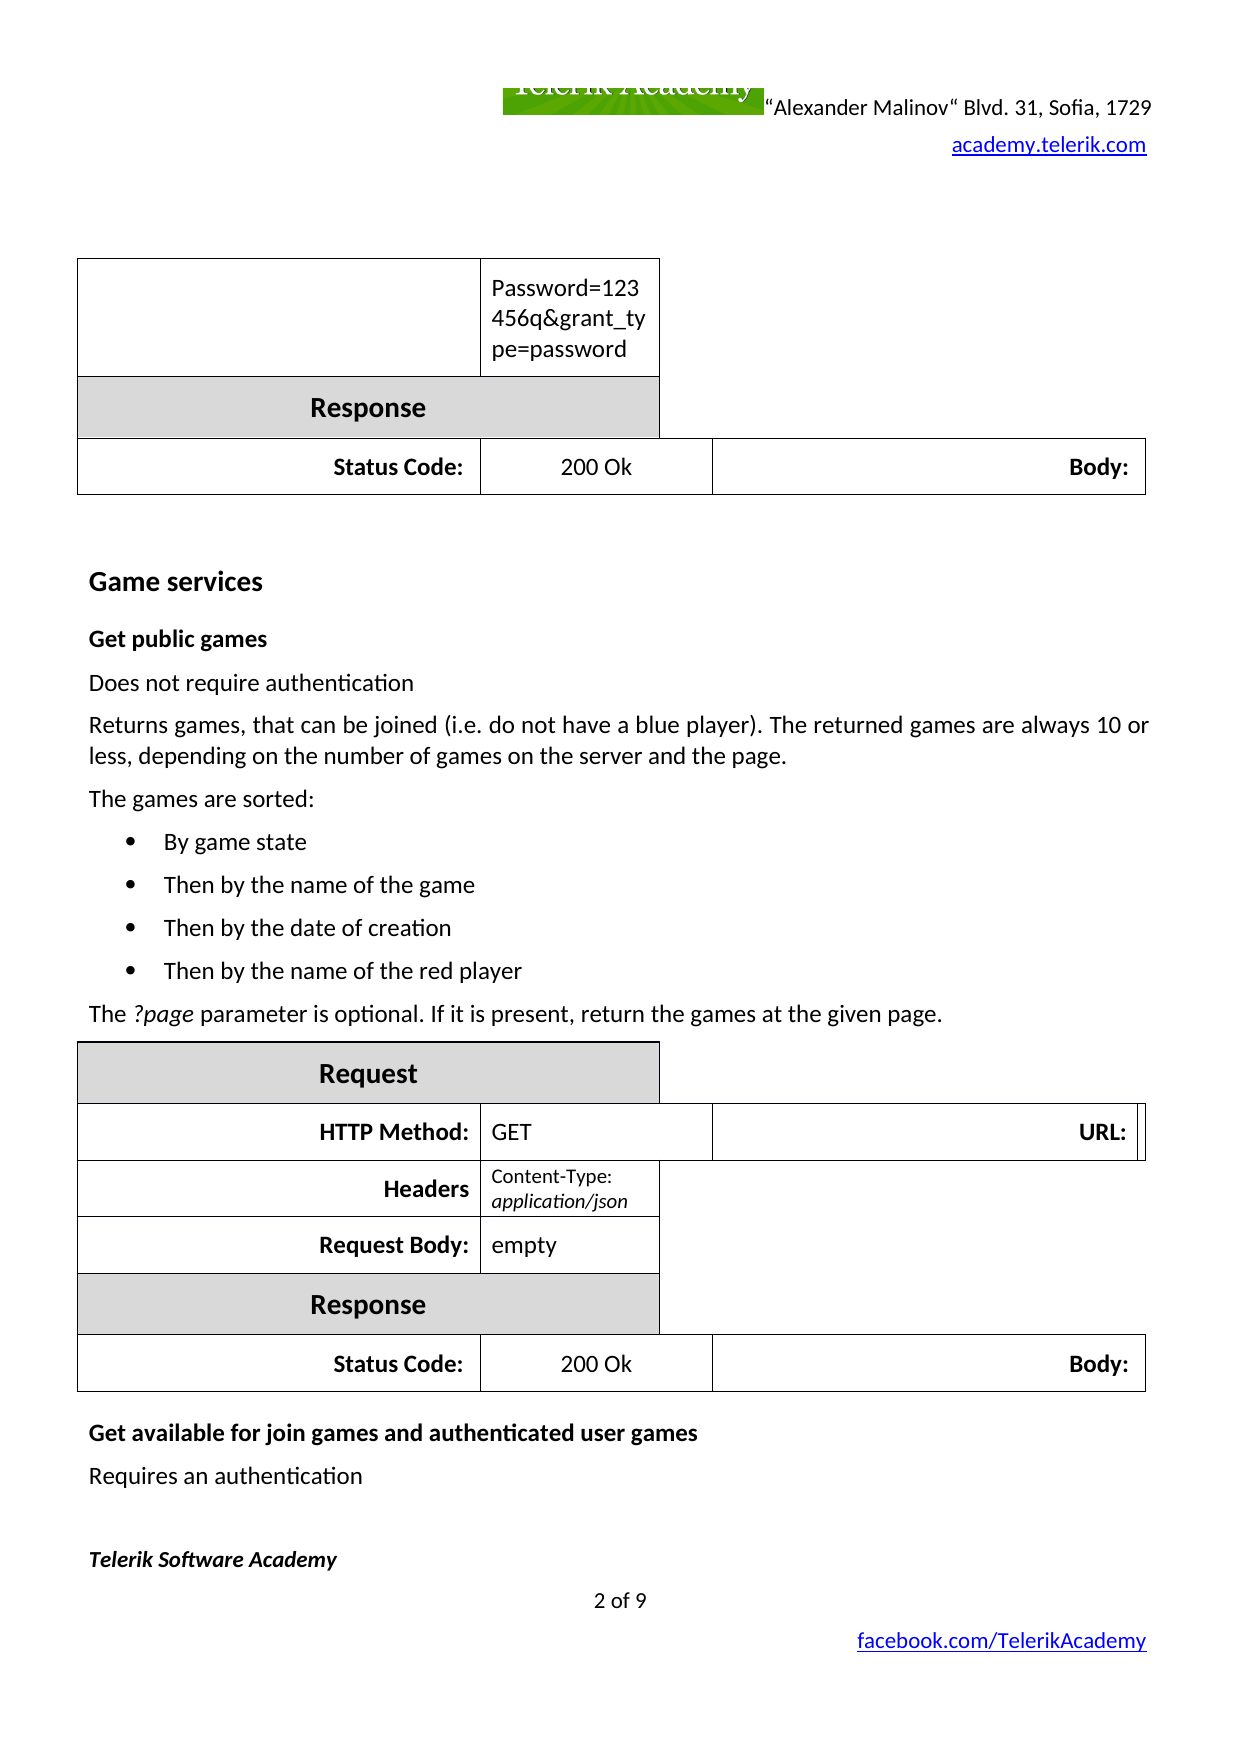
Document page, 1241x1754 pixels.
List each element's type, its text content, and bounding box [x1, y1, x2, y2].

table_cell Status Code: [78, 439, 480, 494]
picture [502, 88, 764, 115]
table_cell HTTP Method: [78, 1104, 480, 1159]
table_cell Response [78, 377, 659, 437]
table_cell Content-Type: application/json [481, 1161, 659, 1216]
list Then by the date of creation [126, 912, 1152, 943]
table_header Request [78, 1043, 659, 1103]
subtitle Game services [89, 563, 1152, 599]
table_cell Status Code: [78, 1335, 480, 1391]
table_cell empty [481, 1217, 659, 1273]
text The games are sorted: [89, 783, 1152, 814]
table_cell Password=123456q&grant_type=password [481, 259, 659, 376]
text The ?page parameter is optional. If it is present, return the games at the given page. [89, 998, 1152, 1029]
table_cell Response [78, 1274, 659, 1334]
table_cell 200 Ok [481, 1335, 712, 1391]
table_cell Request Body: [78, 1217, 480, 1273]
subtitle Get available for join games and authenticated user games [89, 1417, 1152, 1447]
text Requires an authentication [89, 1460, 1152, 1491]
text Does not require authentication [89, 667, 1152, 697]
table_cell Body: [713, 439, 1145, 494]
list Then by the name of the red player [126, 955, 1152, 986]
table_cell URL: [713, 1104, 1137, 1159]
table_cell GET [481, 1104, 712, 1159]
table_cell Body: [713, 1335, 1145, 1391]
table_cell [78, 259, 480, 376]
list Then by the name of the game [126, 869, 1152, 900]
text Returns games, that can be joined (i.e. do not have a blue player). The returned games are always 10 or less, depending on the number of games on the server and the page. [89, 710, 1152, 771]
table_cell Headers [78, 1161, 480, 1216]
subtitle Get public games [89, 624, 1152, 654]
list By game state [126, 826, 1152, 857]
table_cell 200 Ok [481, 439, 712, 494]
